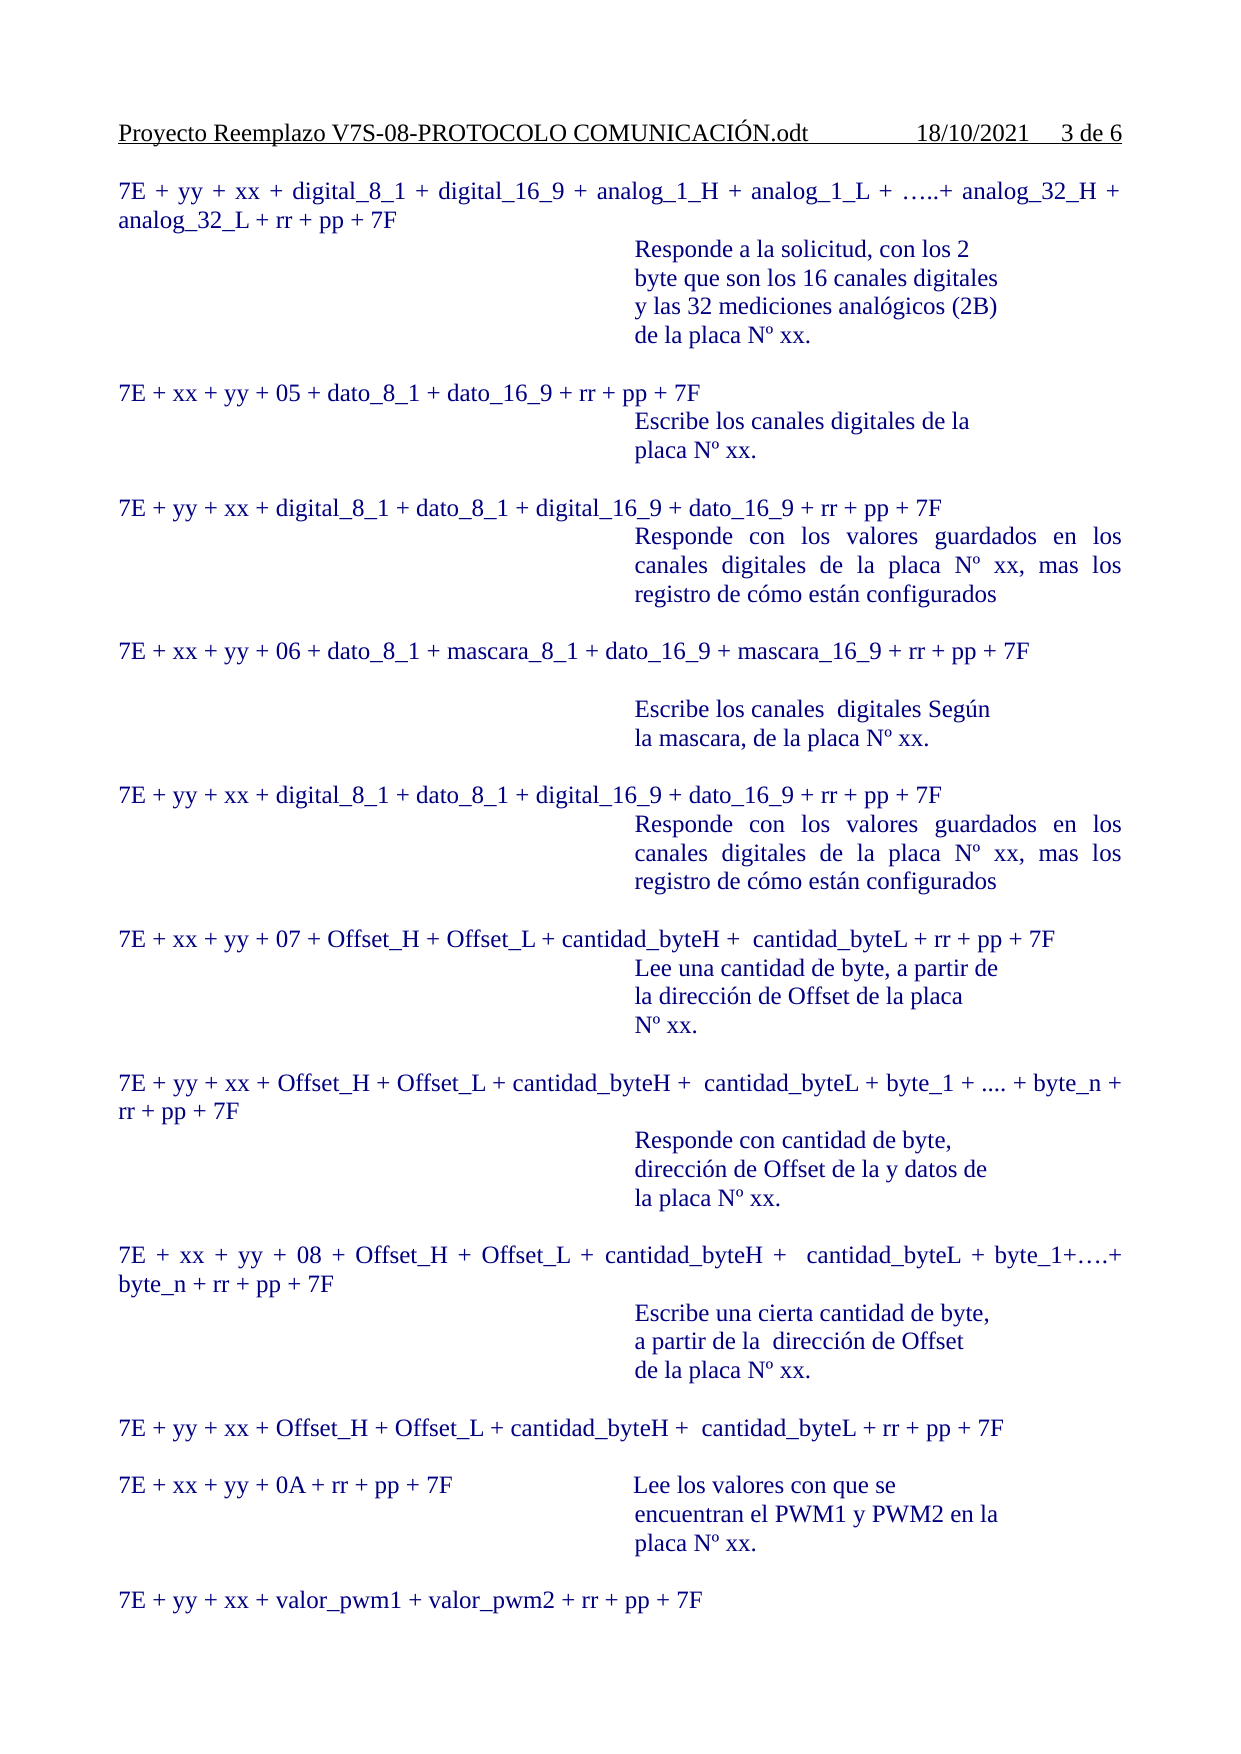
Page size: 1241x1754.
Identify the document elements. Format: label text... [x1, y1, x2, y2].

text Responde con cantidad de byte, [561, 1125, 1122, 1154]
text 7E + yy + xx + Offset_H + Offset_L + cantidad_byteH + cantidad_byteL + rr + pp + 7F [118, 1413, 1122, 1441]
text dirección de Offset de la y datos de [561, 1154, 1122, 1183]
text placa Nº xx. [561, 435, 1122, 464]
text encuentran el PWM1 y PWM2 en la [561, 1499, 1122, 1528]
text placa Nº xx. [561, 1528, 1122, 1556]
text 7E + xx + yy + 06 + dato_8_1 + mascara_8_1 + dato_16_9 + mascara_16_9 + rr + pp + 7F [118, 636, 1122, 694]
text de la placa Nº xx. [561, 320, 1122, 349]
text la placa Nº xx. [561, 1183, 1122, 1211]
text Responde con los valores guardados en los canales digitales de la placa Nº xx, mas los registro de cómo están configurados [634, 521, 1122, 608]
text 7E + yy + xx + valor_pwm1 + valor_pwm2 + rr + pp + 7F [118, 1585, 1122, 1614]
text 7E + xx + yy + 05 + dato_8_1 + dato_16_9 + rr + pp + 7F [118, 378, 1122, 406]
text 7E + xx + yy + 08 + Offset_H + Offset_L + cantidad_byteH + cantidad_byteL + byte_1+….+ byte_n + rr + pp + 7F [118, 1240, 1122, 1298]
text 7E + yy + xx + digital_8_1 + digital_16_9 + analog_1_H + analog_1_L + …..+ analog_32_H + analog_32_L + rr + pp + 7F [118, 176, 1122, 234]
text 7E + yy + xx + digital_8_1 + dato_8_1 + digital_16_9 + dato_16_9 + rr + pp + 7F [118, 780, 1122, 809]
text 7E + xx + yy + 07 + Offset_H + Offset_L + cantidad_byteH + cantidad_byteL + rr + pp + 7F [118, 924, 1122, 953]
text 7E + xx + yy + 0A + rr + pp + 7F Lee los valores con que se [118, 1470, 1122, 1499]
text Escribe los canales digitales Según [561, 694, 1122, 723]
text Responde a la solicitud, con los 2 [561, 234, 1122, 263]
text Lee una cantidad de byte, a partir de [561, 953, 1122, 981]
text la dirección de Offset de la placa [561, 981, 1122, 1010]
text Responde con los valores guardados en los canales digitales de la placa Nº xx, mas los registro de cómo están configurados [634, 809, 1122, 895]
text y las 32 mediciones analógicos (2B) [561, 291, 1122, 320]
text la mascara, de la placa Nº xx. [561, 723, 1122, 751]
text byte que son los 16 canales digitales [561, 263, 1122, 291]
text Escribe los canales digitales de la [561, 406, 1122, 435]
text 7E + yy + xx + digital_8_1 + dato_8_1 + digital_16_9 + dato_16_9 + rr + pp + 7F [118, 493, 1122, 521]
text a partir de la dirección de Offset [561, 1326, 1122, 1355]
text de la placa Nº xx. [561, 1355, 1122, 1384]
text Escribe una cierta cantidad de byte, [561, 1298, 1122, 1326]
text 7E + yy + xx + Offset_H + Offset_L + cantidad_byteH + cantidad_byteL + byte_1 + .... + byte_n + rr + pp + 7F [118, 1068, 1122, 1125]
text Nº xx. [561, 1010, 1122, 1039]
